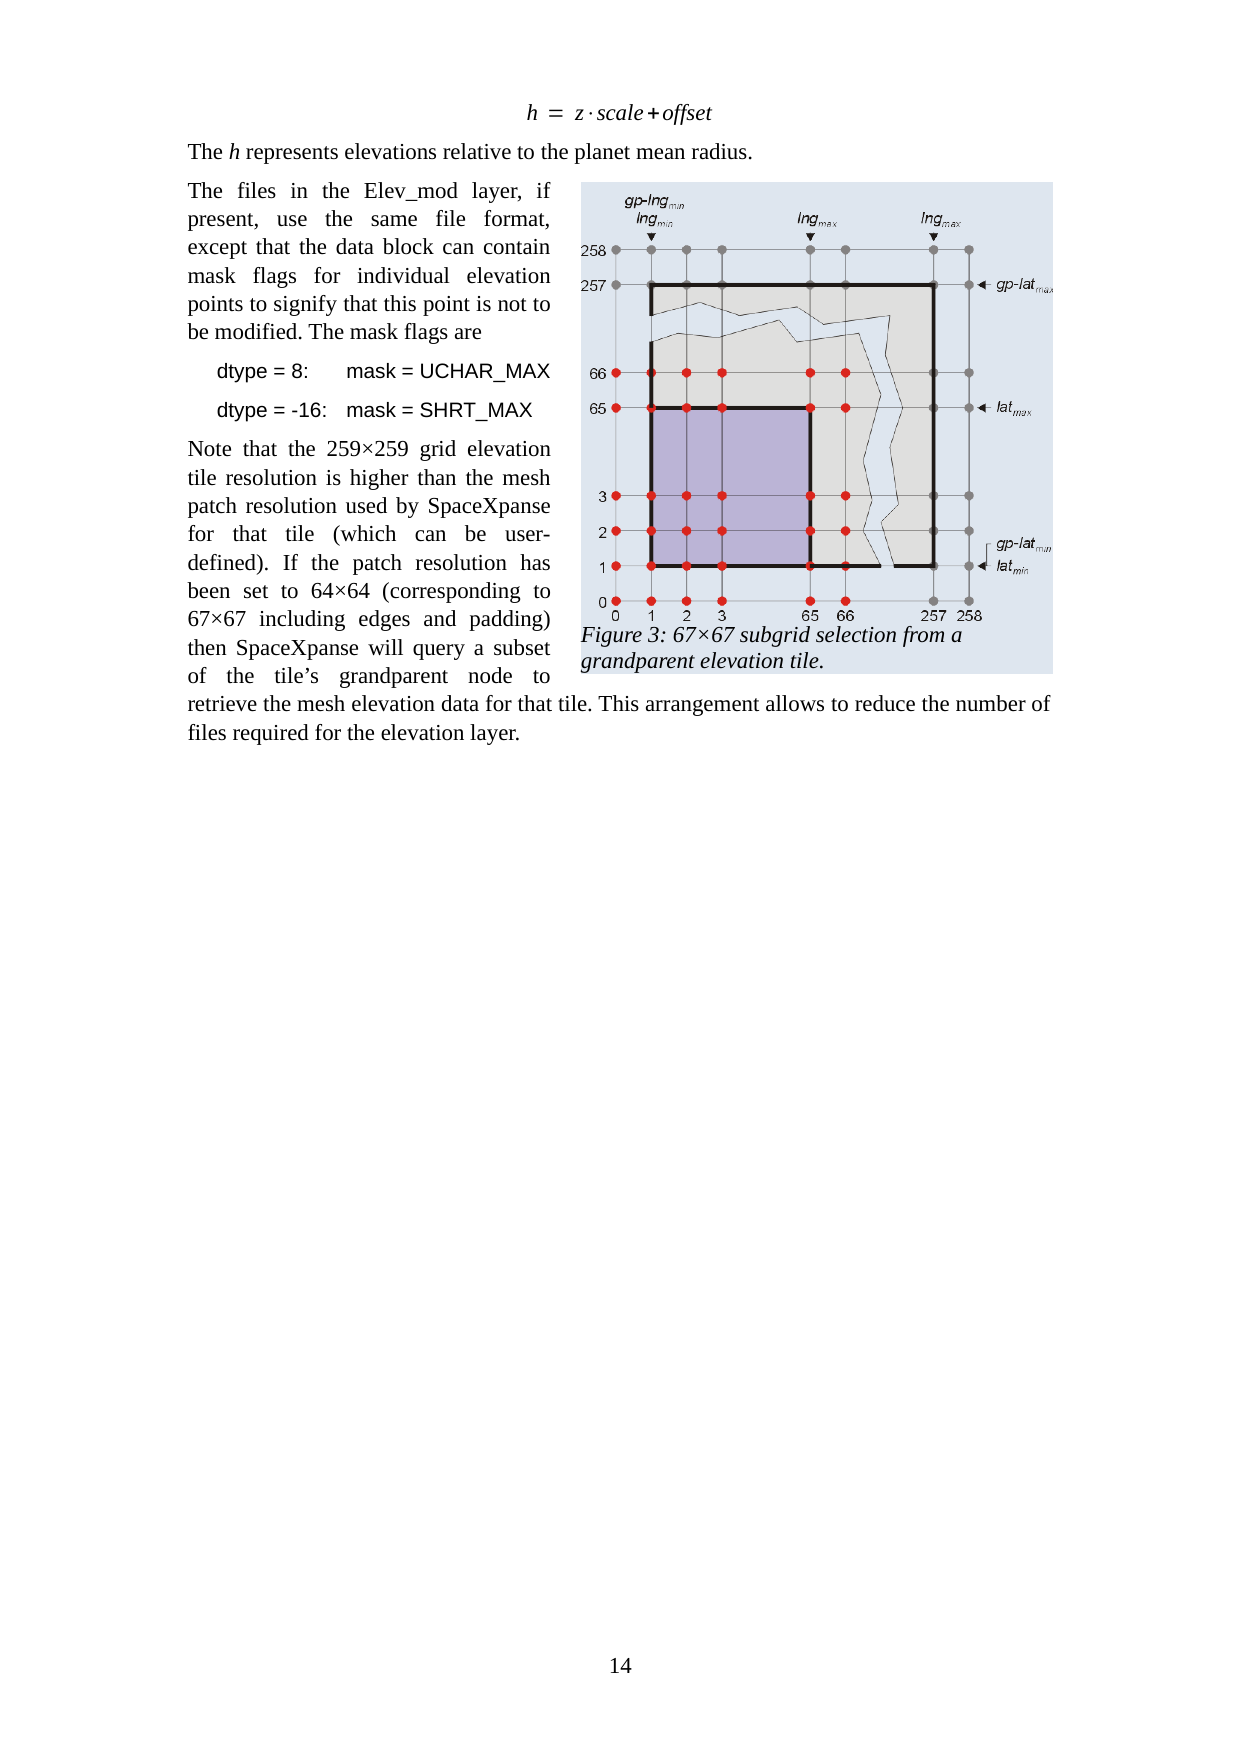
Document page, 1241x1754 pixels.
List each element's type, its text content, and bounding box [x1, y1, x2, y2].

text dtype = 8: mask = UCHAR_MAX [217, 356, 580, 384]
text Figure 3: 67×67 subgrid selection from a grandparent elevation tile. [581, 621, 1053, 674]
text dtype = -16: mask = SHRT_MAX [217, 395, 580, 423]
text The h represents elevations relative to the planet mean radius. [187, 136, 1053, 165]
text The files in the Elev_mod layer, if present, use the same file format, except that the data block can contain mask flags for individual elevation points to signify that this point is not to be modified. The mask flags are [187, 175, 1053, 345]
picture [580, 194, 1053, 621]
text Note that the 259×259 grid elevation tile resolution is higher than the mesh patch resolution used by SpaceXpanse for that tile (which can be user-defined). If the patch resolution has been set to 64×64 (corresponding to 67×67 including edges and padding) then SpaceXpanse will query a subset of the tile’s grandparent node to retrieve the mesh elevation data for that tile. This arrangement allows to reduce the number of files required for the elevation layer. [187, 434, 1053, 746]
